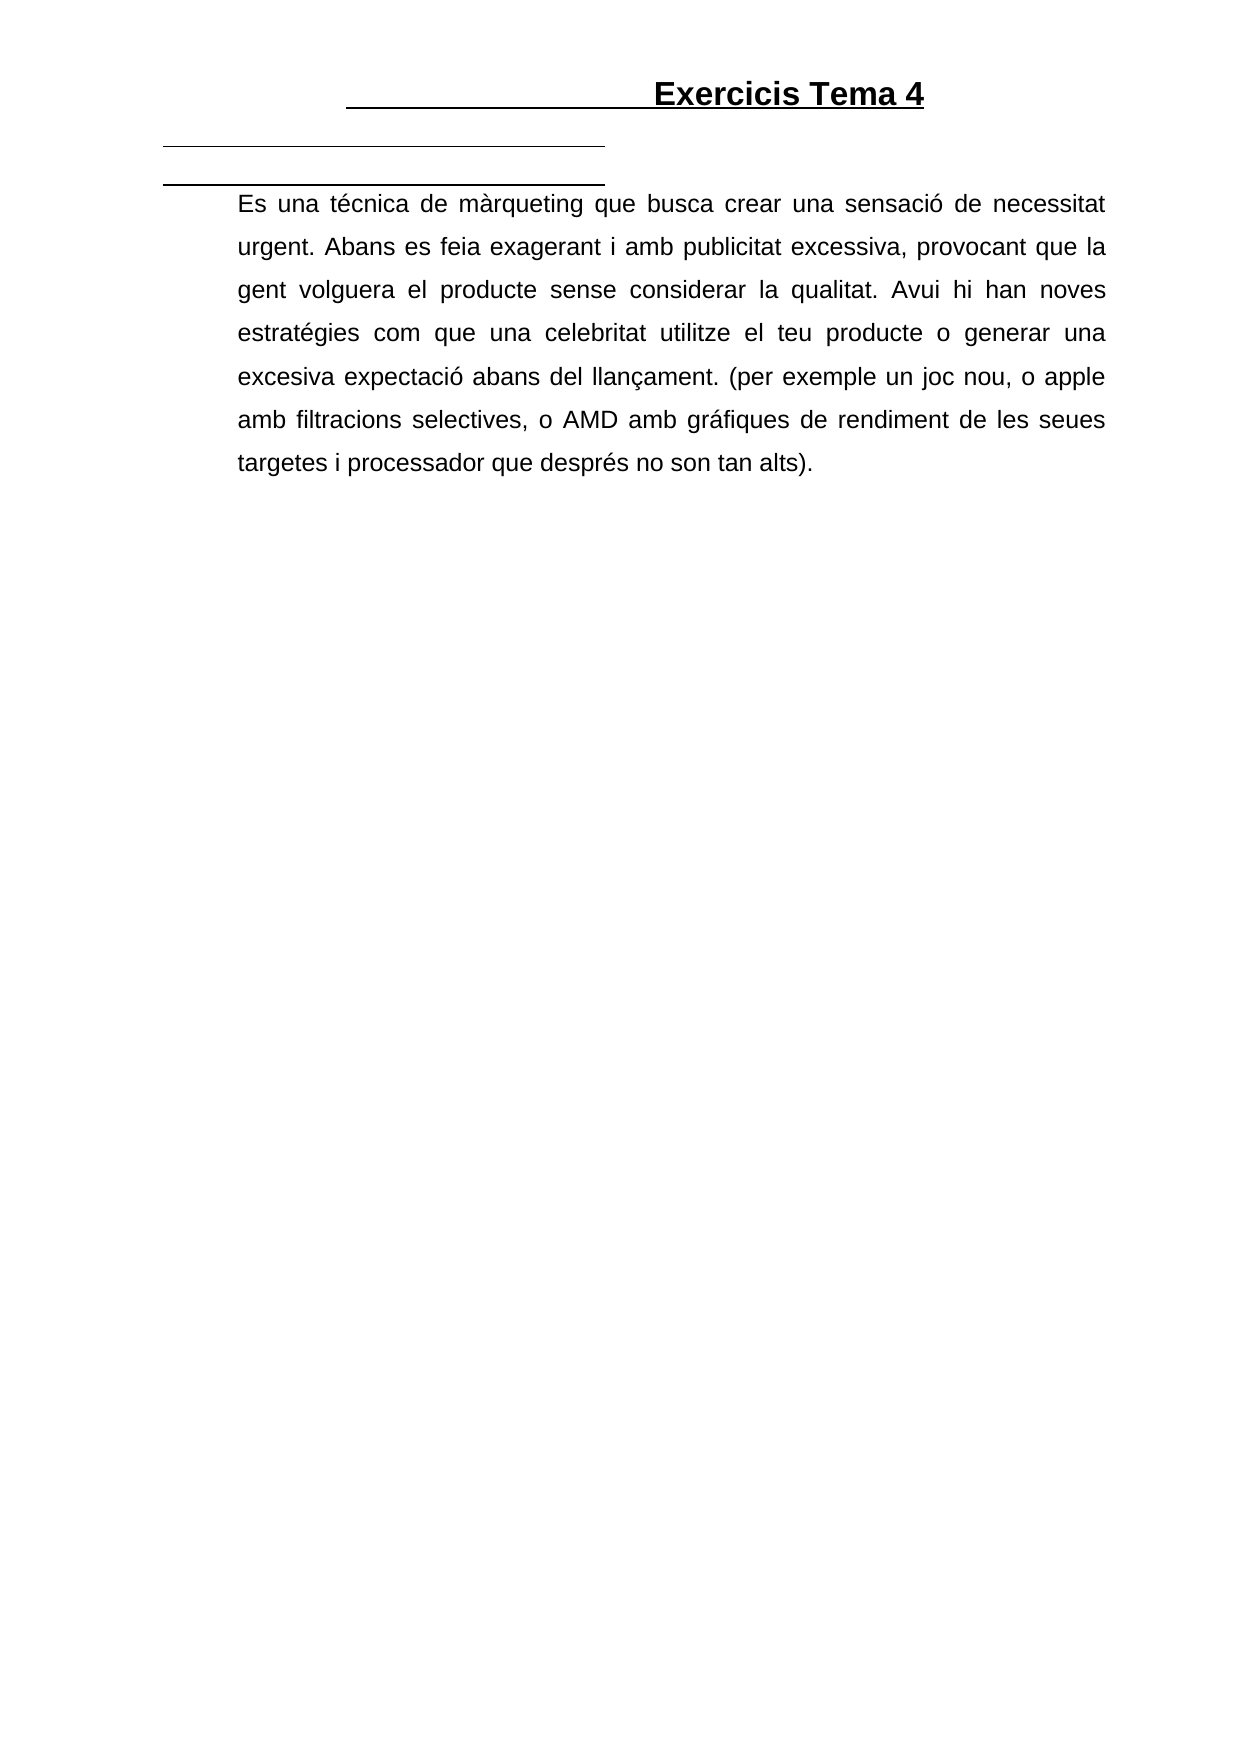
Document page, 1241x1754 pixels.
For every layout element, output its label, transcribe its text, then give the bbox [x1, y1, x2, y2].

subtitle Es una técnica de màrqueting que busca crear una sensació de necessitat urgent. Abans es feia exagerant i amb publicitat excessiva, provocant que la gent volguera el producte sense considerar la qualitat. Avui hi han noves estratégies com que una celebritat utilitze el teu producte o generar una excesiva expectació abans del llançament. (per exemple un joc nou, o apple amb filtracions selectives, o AMD amb gráfiques de rendiment de les seues targetes i processador que després no son tan alts). [200, 189, 1107, 477]
